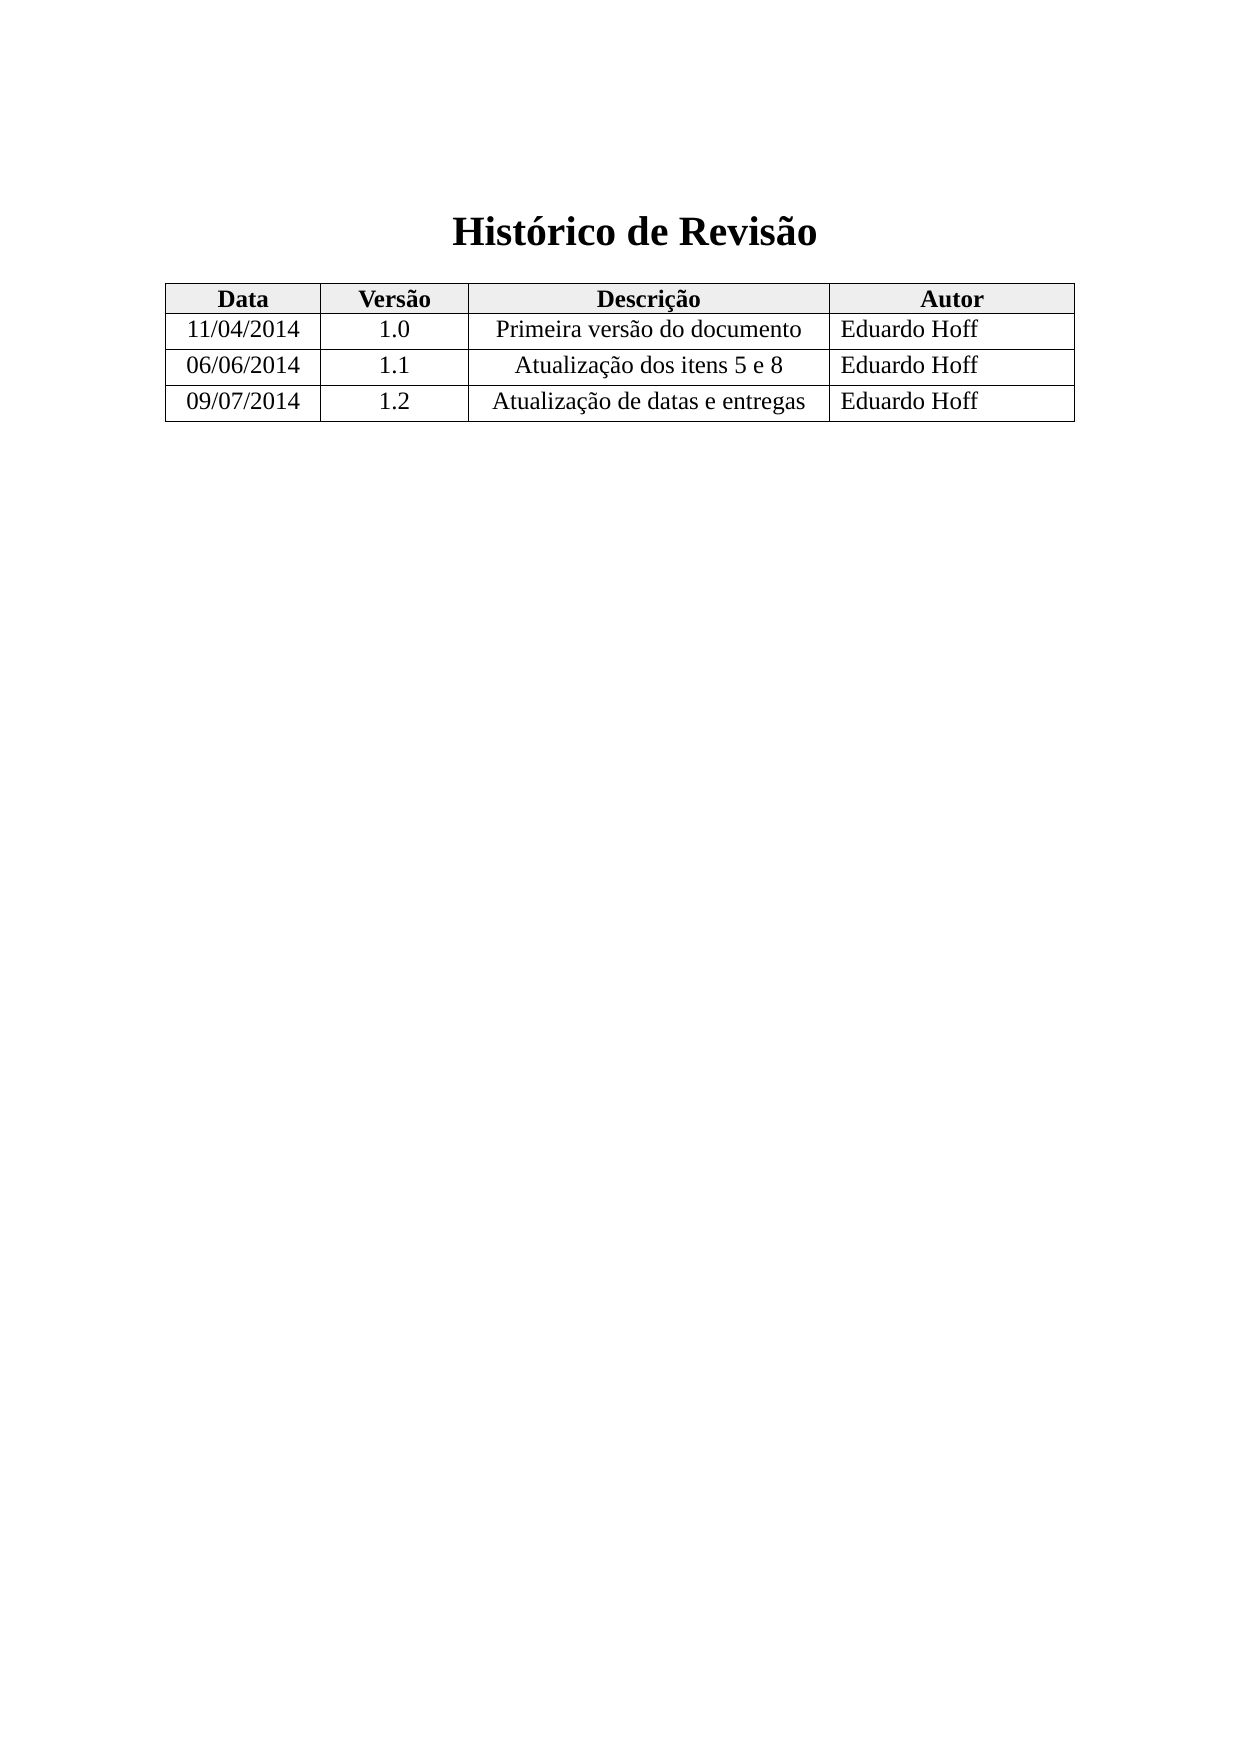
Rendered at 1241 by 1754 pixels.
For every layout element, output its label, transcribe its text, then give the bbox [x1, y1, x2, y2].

table_header Data [166, 284, 320, 313]
table_cell 06/06/2014 [166, 350, 320, 385]
table_cell Atualização dos itens 5 e 8 [469, 350, 829, 385]
table_header Autor [830, 284, 1074, 313]
table_cell Atualização de datas e entregas [469, 386, 829, 421]
table_cell Primeira versão do documento [469, 314, 829, 349]
table_cell 11/04/2014 [166, 314, 320, 349]
table_header Descrição [469, 284, 829, 313]
table_cell 1.2 [321, 386, 468, 421]
table_cell 1.1 [321, 350, 468, 385]
table_cell 09/07/2014 [166, 386, 320, 421]
table_header Versão [321, 284, 468, 313]
text Histórico de Revisão [207, 207, 1063, 254]
table_cell 1.0 [321, 314, 468, 349]
table_cell Eduardo Hoff [830, 350, 1074, 385]
table_cell Eduardo Hoff [830, 386, 1074, 421]
table_cell Eduardo Hoff [830, 314, 1074, 349]
